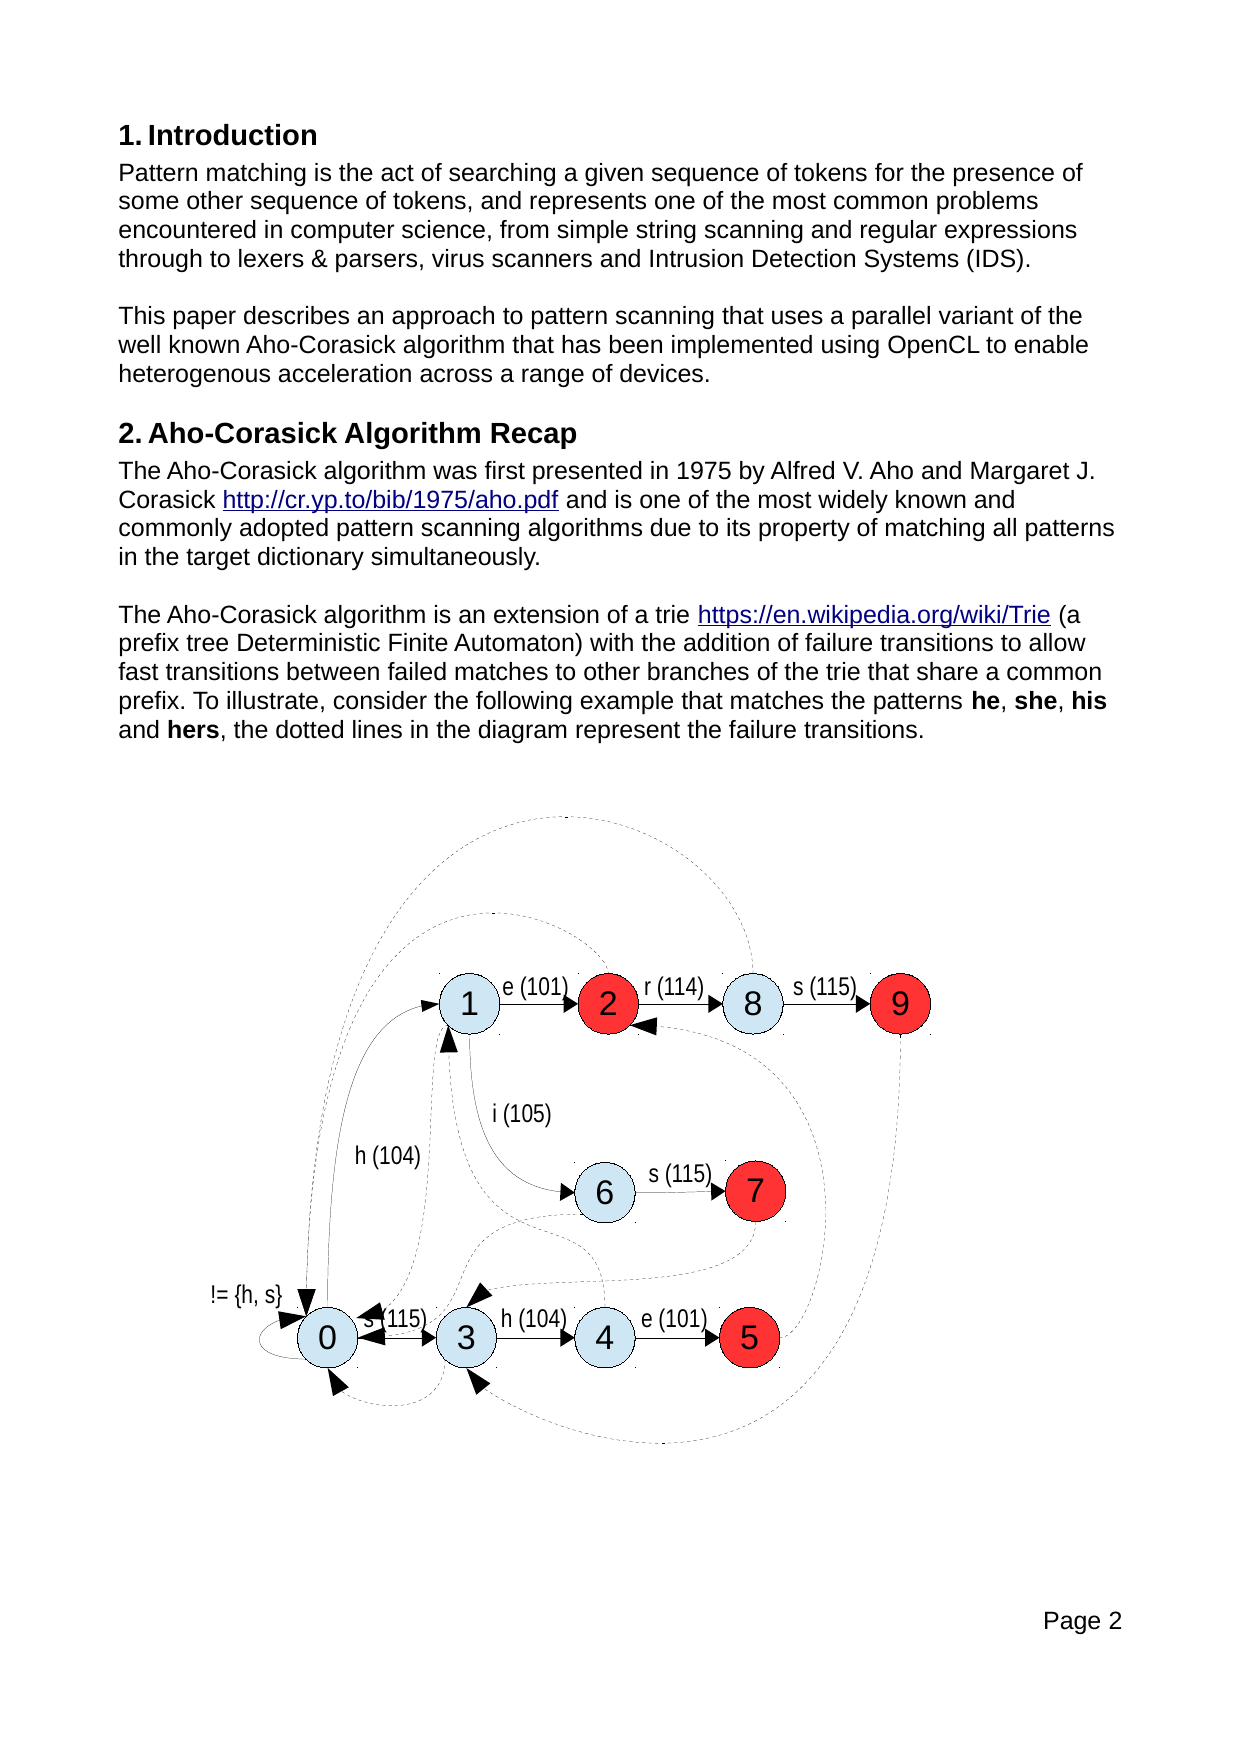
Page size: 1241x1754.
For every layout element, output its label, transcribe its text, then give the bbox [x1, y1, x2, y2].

text The Aho-Corasick algorithm was first presented in 1975 by Alfred V. Aho and Margaret J. Corasick http://cr.yp.to/bib/1975/aho.pdf and is one of the most widely known and commonly adopted pattern scanning algorithms due to its property of matching all patterns in the target dictionary simultaneously. [118, 456, 1122, 571]
text This paper describes an approach to pattern scanning that uses a parallel variant of the well known Aho-Corasick algorithm that has been implemented using OpenCL to enable heterogenous acceleration across a range of devices. [118, 301, 1122, 388]
text The Aho-Corasick algorithm is an extension of a trie https://en.wikipedia.org/wiki/Trie (a prefix tree Deterministic Finite Automaton) with the addition of failure transitions to allow fast transitions between failed matches to other branches of the trie that share a common prefix. To illustrate, consider the following example that matches the patterns he, she, his and hers, the dotted lines in the diagram represent the failure transitions. [118, 599, 1122, 743]
list Aho-Corasick Algorithm Recap [118, 416, 1122, 450]
list Introduction [118, 118, 1122, 152]
text Pattern matching is the act of searching a given sequence of tokens for the presence of some other sequence of tokens, and represents one of the most common problems encountered in computer science, from simple string scanning and regular expressions through to lexers & parsers, virus scanners and Intrusion Detection Systems (IDS). [118, 158, 1122, 273]
